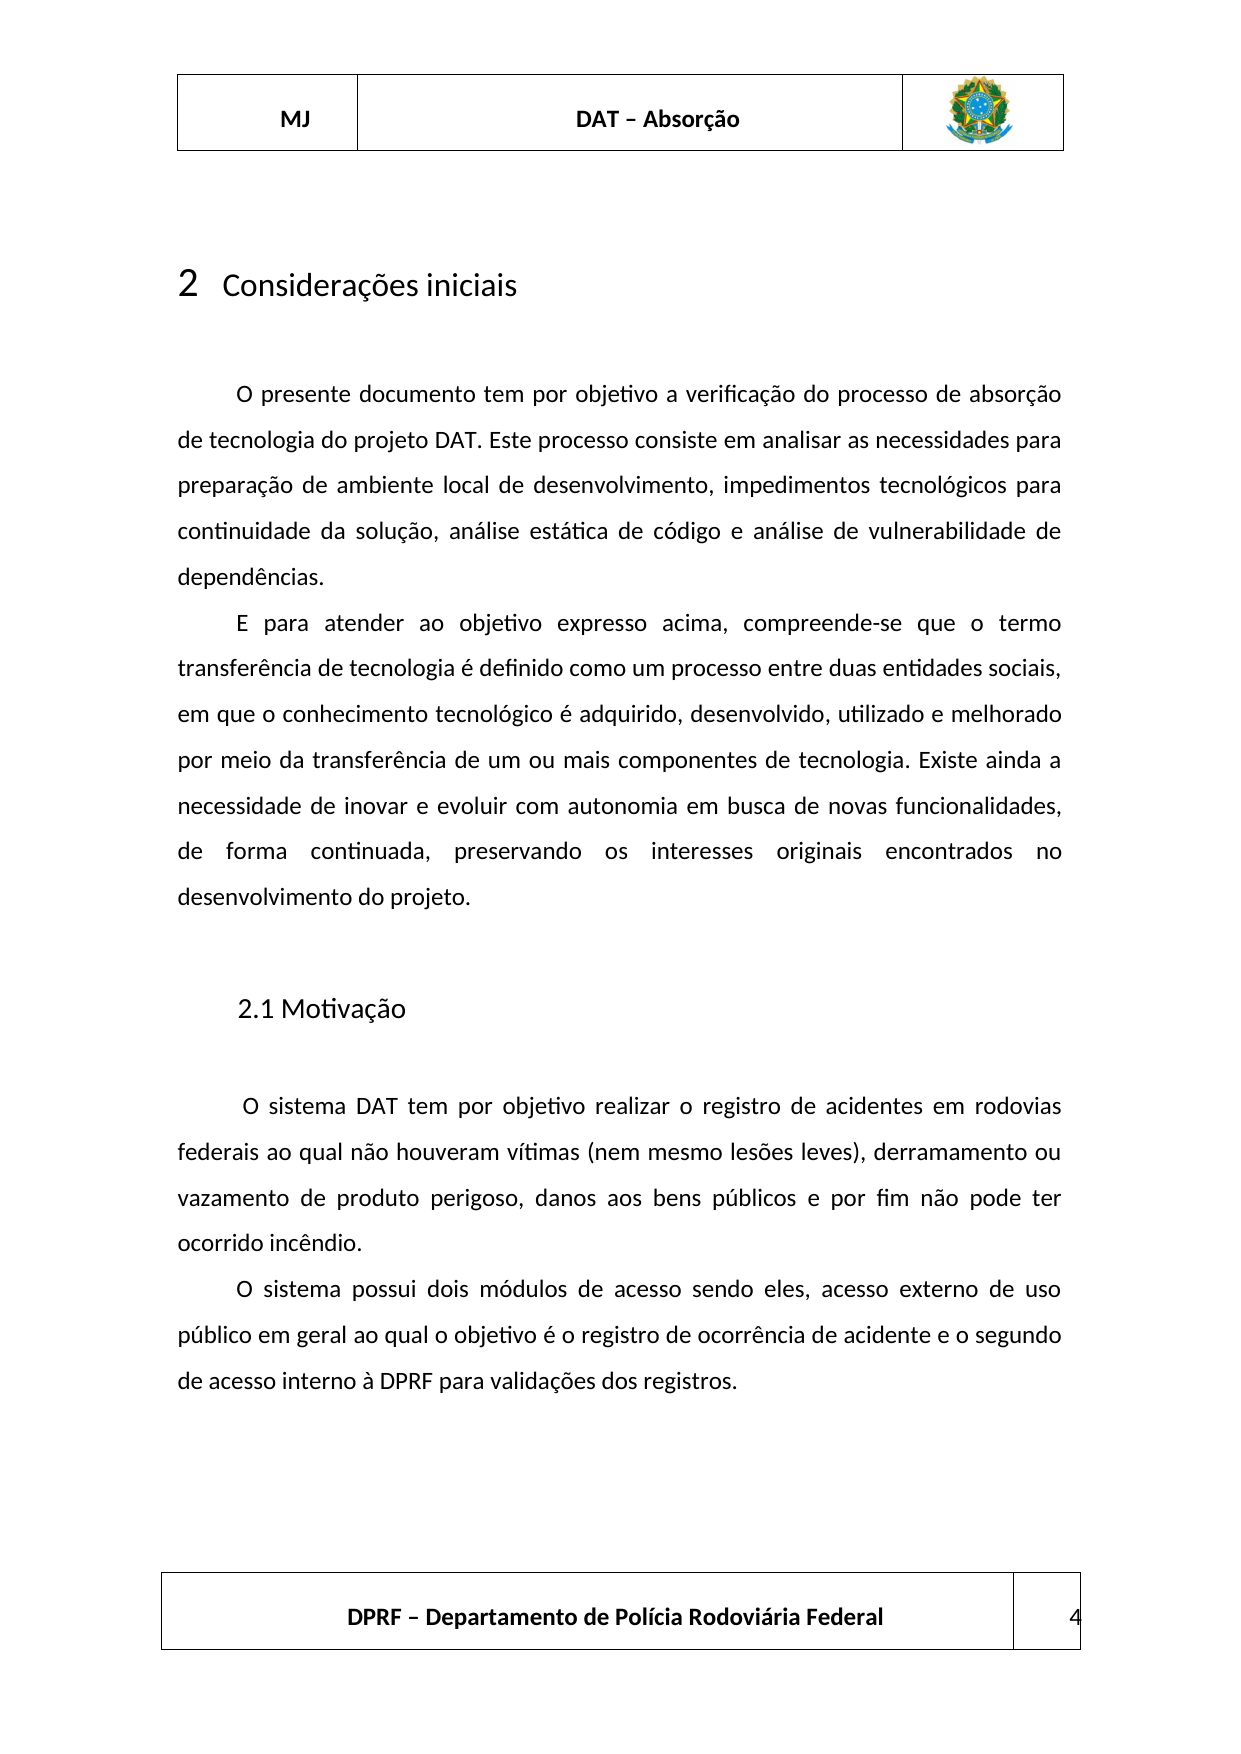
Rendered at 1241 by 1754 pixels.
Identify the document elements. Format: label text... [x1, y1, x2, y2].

text O presente documento tem por objetivo a verificação do processo de absorção de tecnologia do projeto DAT. Este processo consiste em analisar as necessidades para preparação de ambiente local de desenvolvimento, impedimentos tecnológicos para continuidade da solução, análise estática de código e análise de vulnerabilidade de dependências. [177, 378, 1063, 424]
text O presente documento tem por objetivo a verificação do processo de absorção de tecnologia do projeto DAT. Este processo consiste em analisar as necessidades para preparação de ambiente local de desenvolvimento, impedimentos tecnológicos para continuidade da solução, análise estática de código e análise de vulnerabilidade de dependências. [177, 454, 1063, 470]
text E para atender ao objetivo expresso acima, compreende-se que o termo transferência de tecnologia é definido como um processo entre duas entidades sociais, em que o conhecimento tecnológico é adquirido, desenvolvido, utilizado e melhorado por meio da transferência de um ou mais componentes de tecnologia. Existe ainda a necessidade de inovar e evoluir com autonomia em busca de novas funcionalidades, de forma continuada, preservando os interesses originais encontrados no desenvolvimento do projeto. [177, 774, 1063, 790]
text O sistema DAT tem por objetivo realizar o registro de acidentes em rodovias federais ao qual não houveram vítimas (nem mesmo lesões leves), derramamento ou vazamento de produto perigoso, danos aos bens públicos e por fim não pode ter ocorrido incêndio. [177, 1212, 1063, 1258]
text E para atender ao objetivo expresso acima, compreende-se que o termo transferência de tecnologia é definido como um processo entre duas entidades sociais, em que o conhecimento tecnológico é adquirido, desenvolvido, utilizado e melhorado por meio da transferência de um ou mais componentes de tecnologia. Existe ainda a necessidade de inovar e evoluir com autonomia em busca de novas funcionalidades, de forma continuada, preservando os interesses originais encontrados no desenvolvimento do projeto. [177, 820, 1063, 836]
text O presente documento tem por objetivo a verificação do processo de absorção de tecnologia do projeto DAT. Este processo consiste em analisar as necessidades para preparação de ambiente local de desenvolvimento, impedimentos tecnológicos para continuidade da solução, análise estática de código e análise de vulnerabilidade de dependências. [177, 546, 1063, 592]
text E para atender ao objetivo expresso acima, compreende-se que o termo transferência de tecnologia é definido como um processo entre duas entidades sociais, em que o conhecimento tecnológico é adquirido, desenvolvido, utilizado e melhorado por meio da transferência de um ou mais componentes de tecnologia. Existe ainda a necessidade de inovar e evoluir com autonomia em busca de novas funcionalidades, de forma continuada, preservando os interesses originais encontrados no desenvolvimento do projeto. [177, 729, 1063, 744]
subtitle 2.1 Motivação [406, 991, 1063, 1026]
text O sistema DAT tem por objetivo realizar o registro de acidentes em rodovias federais ao qual não houveram vítimas (nem mesmo lesões leves), derramamento ou vazamento de produto perigoso, danos aos bens públicos e por fim não pode ter ocorrido incêndio. [177, 1167, 1063, 1182]
text O sistema possui dois módulos de acesso sendo eles, acesso externo de uso público em geral ao qual o objetivo é o registro de ocorrência de acidente e o segundo de acesso interno à DPRF para validações dos registros. [177, 1349, 1063, 1395]
text E para atender ao objetivo expresso acima, compreende-se que o termo transferência de tecnologia é definido como um processo entre duas entidades sociais, em que o conhecimento tecnológico é adquirido, desenvolvido, utilizado e melhorado por meio da transferência de um ou mais componentes de tecnologia. Existe ainda a necessidade de inovar e evoluir com autonomia em busca de novas funcionalidades, de forma continuada, preservando os interesses originais encontrados no desenvolvimento do projeto. [177, 607, 1063, 653]
subtitle Considerações iniciais [177, 256, 1063, 307]
text O sistema possui dois módulos de acesso sendo eles, acesso externo de uso público em geral ao qual o objetivo é o registro de ocorrência de acidente e o segundo de acesso interno à DPRF para validações dos registros. [177, 1273, 1063, 1319]
text O sistema DAT tem por objetivo realizar o registro de acidentes em rodovias federais ao qual não houveram vítimas (nem mesmo lesões leves), derramamento ou vazamento de produto perigoso, danos aos bens públicos e por fim não pode ter ocorrido incêndio. [177, 1090, 1063, 1136]
picture [944, 75, 1020, 149]
text E para atender ao objetivo expresso acima, compreende-se que o termo transferência de tecnologia é definido como um processo entre duas entidades sociais, em que o conhecimento tecnológico é adquirido, desenvolvido, utilizado e melhorado por meio da transferência de um ou mais componentes de tecnologia. Existe ainda a necessidade de inovar e evoluir com autonomia em busca de novas funcionalidades, de forma continuada, preservando os interesses originais encontrados no desenvolvimento do projeto. [177, 683, 1063, 698]
subtitle 2.1 Motivação [177, 991, 237, 1026]
text E para atender ao objetivo expresso acima, compreende-se que o termo transferência de tecnologia é definido como um processo entre duas entidades sociais, em que o conhecimento tecnológico é adquirido, desenvolvido, utilizado e melhorado por meio da transferência de um ou mais componentes de tecnologia. Existe ainda a necessidade de inovar e evoluir com autonomia em busca de novas funcionalidades, de forma continuada, preservando os interesses originais encontrados no desenvolvimento do projeto. [177, 866, 1063, 912]
text O presente documento tem por objetivo a verificação do processo de absorção de tecnologia do projeto DAT. Este processo consiste em analisar as necessidades para preparação de ambiente local de desenvolvimento, impedimentos tecnológicos para continuidade da solução, análise estática de código e análise de vulnerabilidade de dependências. [177, 500, 1063, 515]
